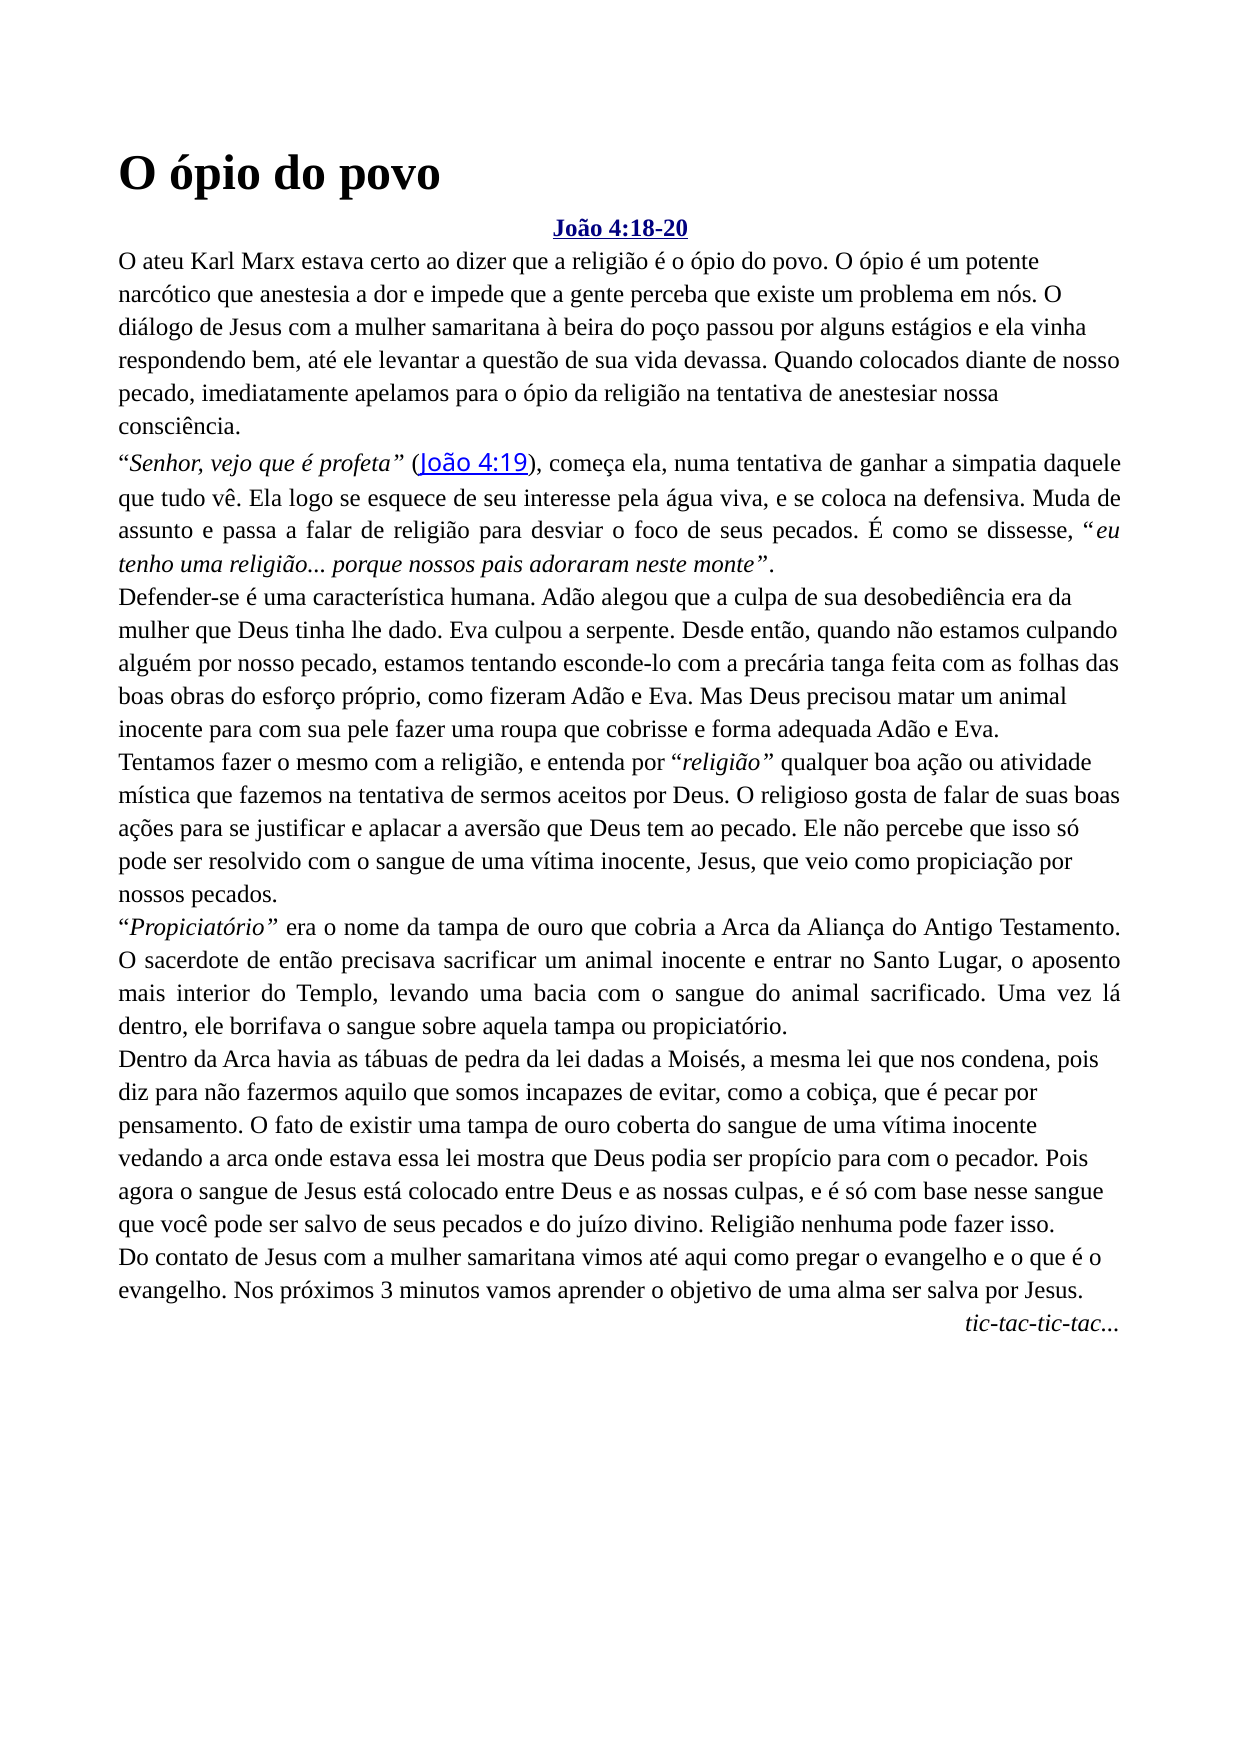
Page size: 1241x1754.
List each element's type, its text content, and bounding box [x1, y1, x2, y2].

subtitle O ópio do povo [118, 143, 1122, 201]
text Do contato de Jesus com a mulher samaritana vimos até aqui como pregar o evangelho e o que é o evangelho. Nos próximos 3 minutos vamos aprender o objetivo de uma alma ser salva por Jesus. [118, 1242, 1122, 1304]
text Tentamos fazer o mesmo com a religião, e entenda por “religião” qualquer boa ação ou atividade mística que fazemos na tentativa de sermos aceitos por Deus. O religioso gosta de falar de suas boas ações para se justificar e aplacar a aversão que Deus tem ao pecado. Ele não percebe que isso só pode ser resolvido com o sangue de uma vítima inocente, Jesus, que veio como propiciação por nossos pecados. [118, 747, 1122, 908]
text O ateu Karl Marx estava certo ao dizer que a religião é o ópio do povo. O ópio é um potente narcótico que anestesia a dor e impede que a gente perceba que existe um problema em nós. O diálogo de Jesus com a mulher samaritana à beira do poço passou por alguns estágios e ela vinha respondendo bem, até ele levantar a questão de sua vida devassa. Quando colocados diante de nosso pecado, imediatamente apelamos para o ópio da religião na tentativa de anestesiar nossa consciência. [118, 246, 1122, 440]
text João 4:18-20 [118, 213, 1122, 242]
text tic-tac-tic-tac... [118, 1308, 1122, 1337]
text “Propiciatório” era o nome da tampa de ouro que cobria a Arca da Aliança do Antigo Testamento. O sacerdote de então precisava sacrificar um animal inocente e entrar no Santo Lugar, o aposento mais interior do Templo, levando uma bacia com o sangue do animal sacrificado. Uma vez lá dentro, ele borrifava o sangue sobre aquela tampa ou propiciatório. [118, 912, 1122, 1040]
text Dentro da Arca havia as tábuas de pedra da lei dadas a Moisés, a mesma lei que nos condena, pois diz para não fazermos aquilo que somos incapazes de evitar, como a cobiça, que é pecar por pensamento. O fato de existir uma tampa de ouro coberta do sangue de uma vítima inocente vedando a arca onde estava essa lei mostra que Deus podia ser propício para com o pecador. Pois agora o sangue de Jesus está colocado entre Deus e as nossas culpas, e é só com base nesse sangue que você pode ser salvo de seus pecados e do juízo divino. Religião nenhuma pode fazer isso. [118, 1044, 1122, 1238]
text “Senhor, vejo que é profeta” (João 4:19), começa ela, numa tentativa de ganhar a simpatia daquele que tudo vê. Ela logo se esquece de seu interesse pela água viva, e se coloca na defensiva. Muda de assunto e passa a falar de religião para desviar o foco de seus pecados. É como se dissesse, “eu tenho uma religião... porque nossos pais adoraram neste monte”. [118, 444, 1122, 577]
text Defender-se é uma característica humana. Adão alegou que a culpa de sua desobediência era da mulher que Deus tinha lhe dado. Eva culpou a serpente. Desde então, quando não estamos culpando alguém por nosso pecado, estamos tentando esconde-lo com a precária tanga feita com as folhas das boas obras do esforço próprio, como fizeram Adão e Eva. Mas Deus precisou matar um animal inocente para com sua pele fazer uma roupa que cobrisse e forma adequada Adão e Eva. [118, 582, 1122, 742]
